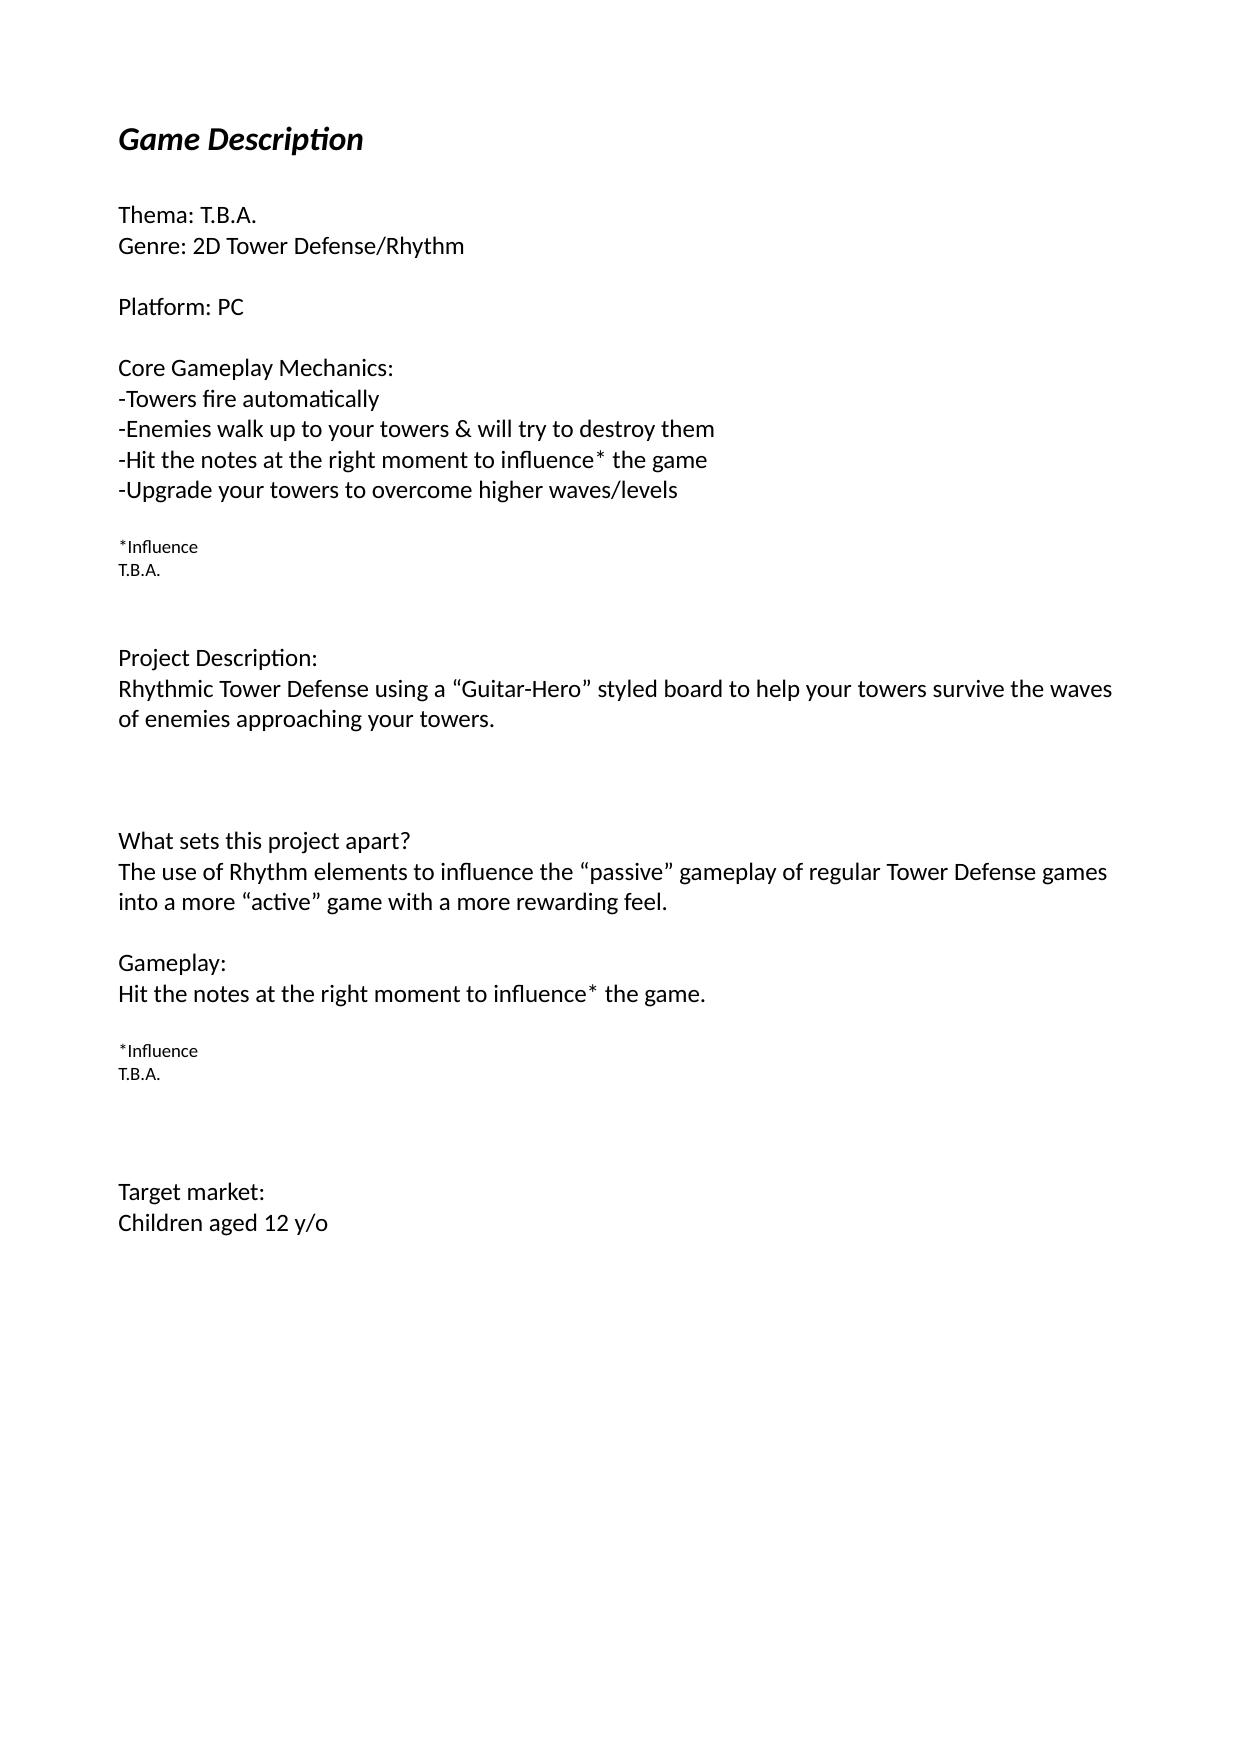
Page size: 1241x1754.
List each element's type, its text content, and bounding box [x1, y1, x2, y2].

text Game Description Thema: T.B.A. Genre: 2D Tower Defense/Rhythm Platform: PC Core Gameplay Mechanics: -Towers fire automatically -Enemies walk up to your towers & will try to destroy them -Hit the notes at the right moment to influence* the game -Upgrade your towers to overcome higher waves/levels *Influence T.B.A. Project Description: Rhythmic Tower Defense using a “Guitar-Hero” styled board to help your towers survive the waves of enemies approaching your towers. What sets this project apart? The use of Rhythm elements to influence the “passive” gameplay of regular Tower Defense games into a more “active” game with a more rewarding feel. Gameplay: Hit the notes at the right moment to influence* the game. *Influence T.B.A. Target market: Children aged 12 y/o [118, 118, 1122, 1314]
